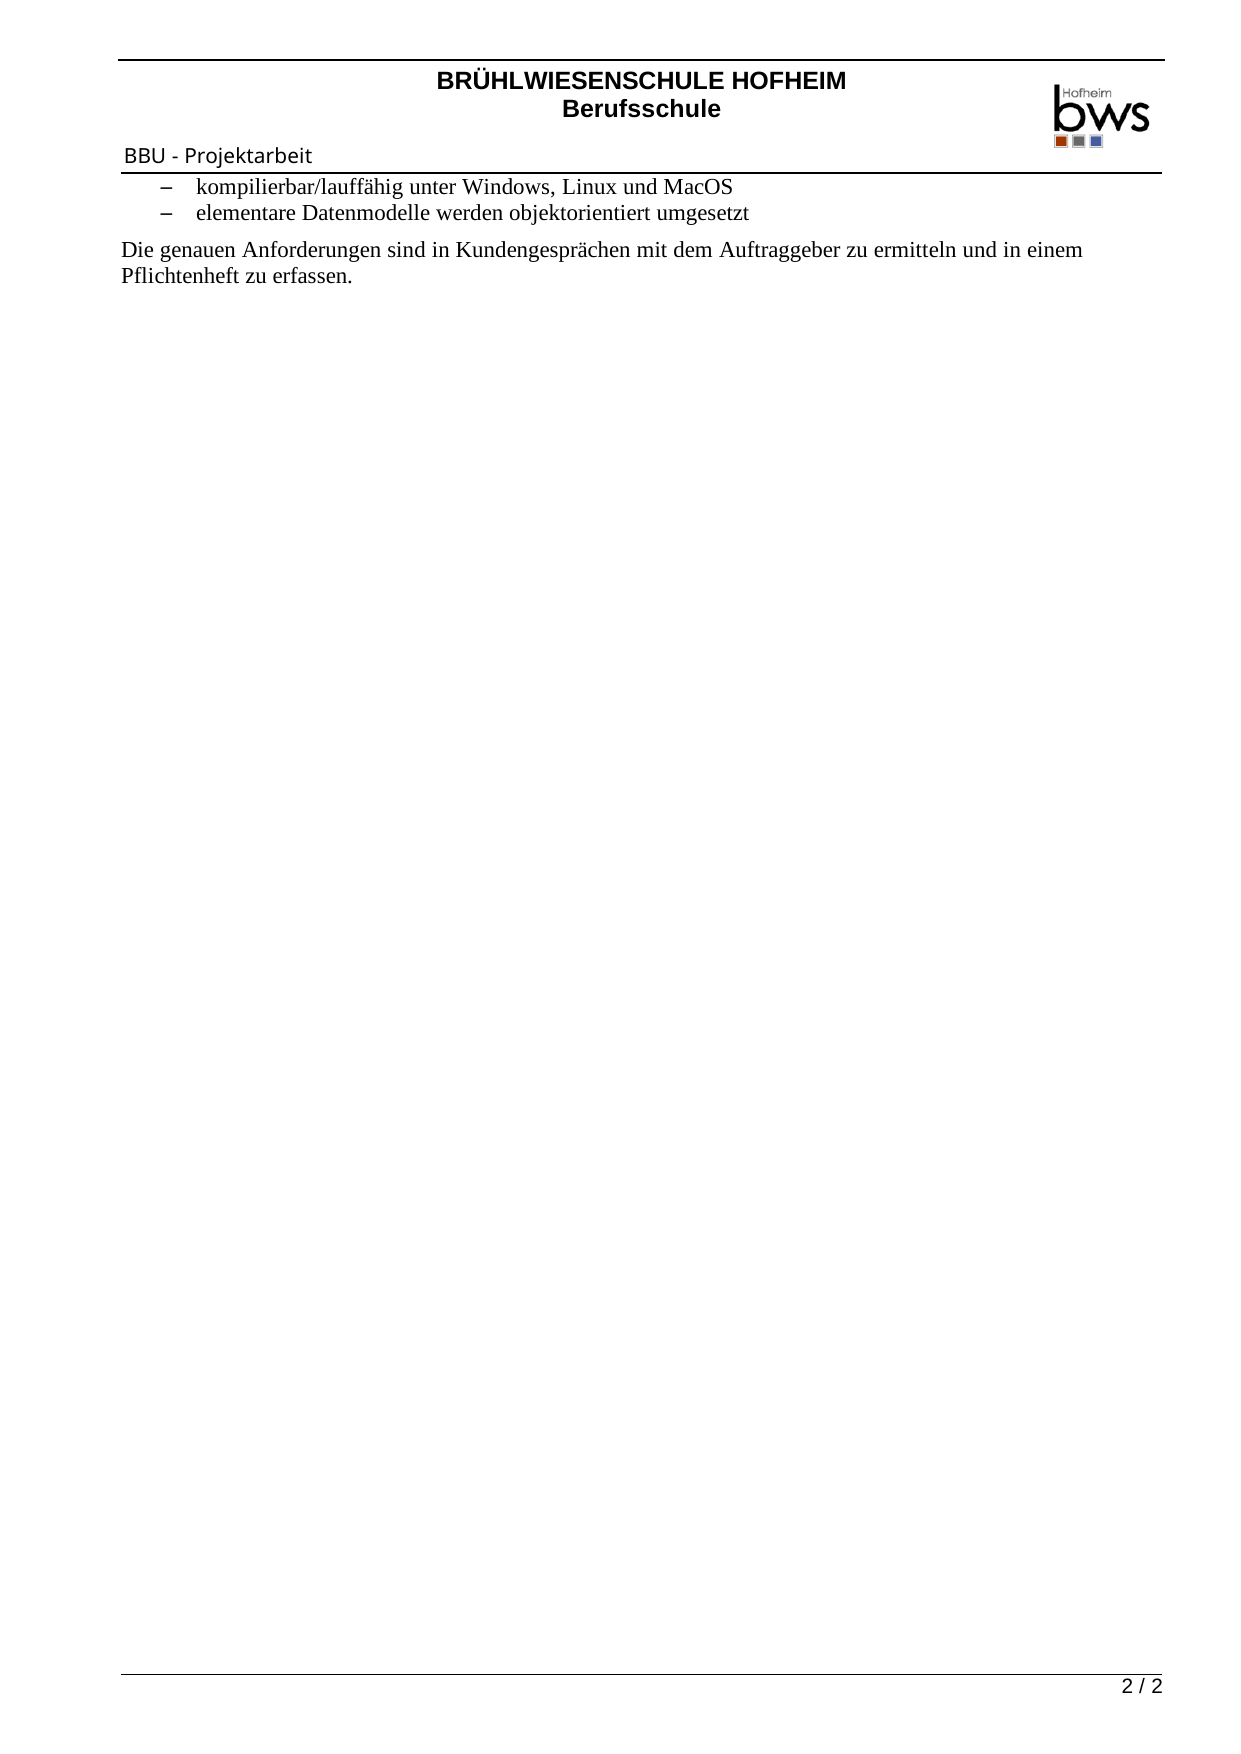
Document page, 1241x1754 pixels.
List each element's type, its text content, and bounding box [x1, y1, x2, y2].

list elementare Datenmodelle werden objektorientiert umgesetzt [158, 200, 1162, 225]
list kompilierbar/lauffähig unter Windows, Linux und MacOS [158, 174, 1162, 200]
text Die genauen Anforderungen sind in Kundengesprächen mit dem Auftraggeber zu ermitteln und in einem Pflichtenheft zu erfassen. [121, 237, 1139, 288]
picture [1037, 69, 1163, 159]
